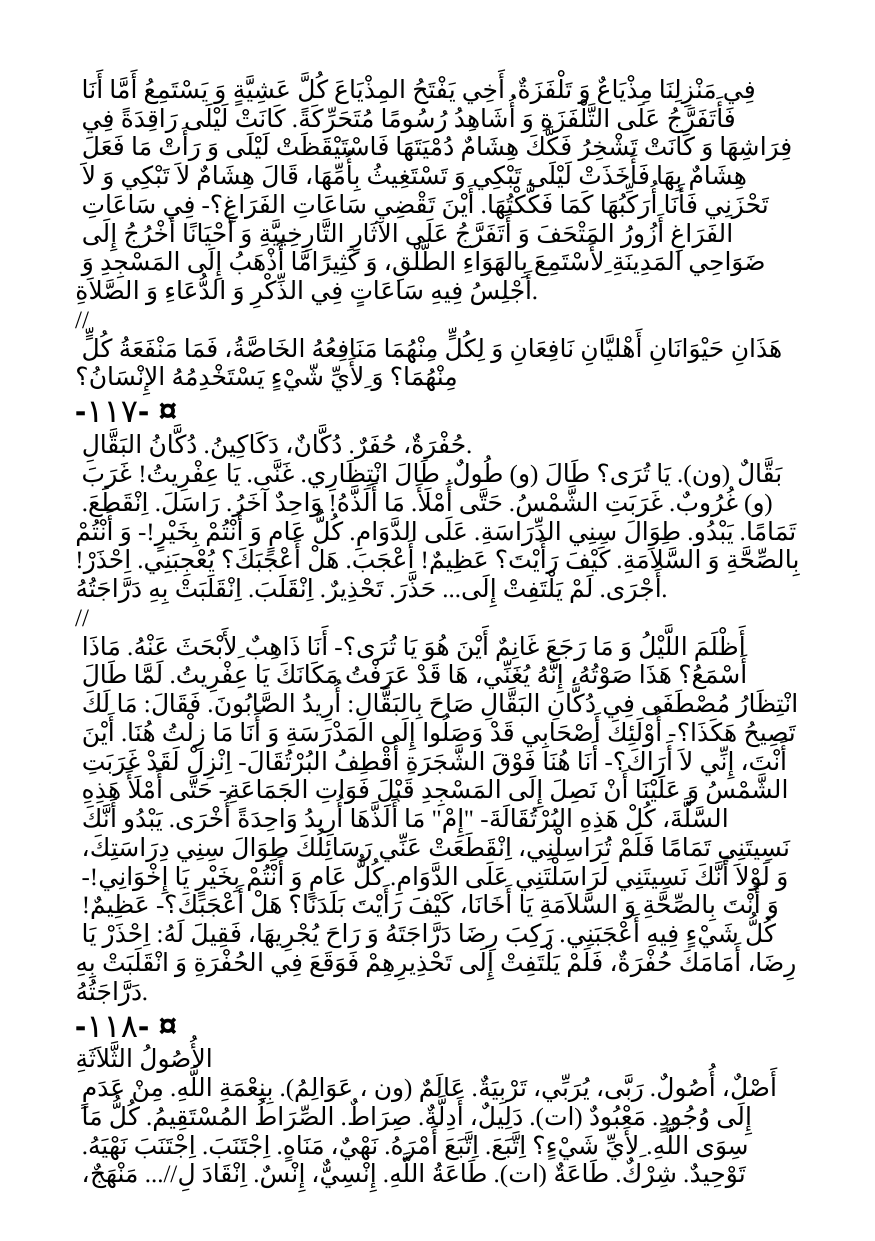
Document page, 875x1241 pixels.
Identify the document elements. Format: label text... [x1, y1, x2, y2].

text هَذَانِ حَيْوَانَانِ أَهْليَّانِ نَافِعَانِ وَ لِكُلٍّ مِنْهُمَا مَنَافِعُهُ الخَاصَّةُ، فَمَا مَنْفَعَةُ كُلٍّ مِنْهُمَا؟ وَ ِلأَيِّ شّيْءٍ يَسْتَخْدِمُهُ الإِنْسَانُ؟ [75, 75, 799, 104]
text أَصْلٌ، أُصُولٌ. رَبَّى، يُرَبِّي، تَرْبِيَةٌ. عَالَمٌ (ون ، عَوَالِمُ). بِنِعْمَةِ اللَّهِ. مِنْ عَدَمٍ إِلَى وُجُودٍ. مَعْبُودٌ (ات). دَلِيلٌ، أَدِلَّةٌ. صِرَاطٌ. الصِّرَاطُ المُسْتَقِيمُ. كُلُّ مَا سِوَى اللَّهِ. ِلأَيِّ شَيْءٍ؟ اِتَّبَعَ. اِتَّبَعَ أَمْرَهُ. نَهْيٌ، مَنَاهٍ. اِجْتَنَبَ. اِجْتَنَبَ نَهْيَهُ. تَوْحِيدٌ. شِرْكٌ. طَاعَةٌ (ات). طَاعَةُ اللَّهِ. إِنْسِيٌّ، إِنْسٌ. اِنْقَادَ لِ//... مَنْهَجٌ، مَنَاهِجُ. شَرْعٌ. شَرْعُ اللَّهِ. أَقَامَ. أَقَامَ دَوْلَةَ الإِسْلاَمِ. [75, 765, 799, 909]
text ١) الأَصْلُ الأَوَّلُ: إِذَا قِيلَ لَكَ: مَنْ رَبُّكَ؟ فَقُلْ رَبِّيَ اللَّهُ الَّذَي رَبَّانِي وَ رَبَّى العَالَمِينَ بِنِعْمَتِهِ، وَ خَلَقَنِي وَ خَلَقَ العَالَمِينَ مِنْ عَدَمٍ إِلَى وُجُودٍ وَ هُوَ مَعْبُودِي لَيْسَ لِي مَعْبُودٌ سِوَاهُ. وَ الدَّلِيلُ قَوْلُهُ: (وَ أَنَّ اللَّهَ رَبِّي وَ رَبُّكُمْ فَعْبُدُوهُ هَذَا صِرَاطٌ مُسْتَقِيمٌ) مريم-٣٢. وَ كُلَّ مَا سِوَى اللَّهِ عَالَمٌ وَ أَنَا وَاحِدٌ مِنْ ذَلِكَ العَالَمِ. وَ إِذَا قِيلَ لَكَ ِلأَيِّ شَيْءٍ خَلَقَكَ اللَّهُ؟ فَقُلْ: لِعِبَادَتِهِ وَ طَاعَتِهِ وَ اِتِّبَاعِ أَمْرِهِ وَ اِجْتِنَابِ نَهْيِهِ قَالَ تَعَالَى: [75, 1081, 799, 1167]
text حُفْرَةٌ، حُفَرٌ. دُكَّانٌ، دَكَاكِينُ. دُكَّانُ البَقَّالِ. [75, 132, 799, 161]
text // [75, 995, 799, 1024]
text أَظْلَمَ اللَّيْلُ وَ مَا رَجَعَ غَانِمٌ أَيْنَ هُوَ يَا تُرَى؟- أَنَا ذَاهِبٌ ِلأَبْحَثَ عَنْهُ. مَاذَا أَسْمَعُ؟ هَذَا صَوْتُهُ، إِنَّهُ يُغَنِّي، هَا قَدْ عَرَفْتُ مَكَانَكَ يَا عِفْرِيتُ. لَمَّا طَالَ انْتِظَارُ مُصْطَفَى فِي دُكَّانِ البَقَّالِ صَاحَ بِالبَقَّالِ: أُرِيدُ الصَّابُونَ. فَقَالَ: مَا لَكَ تَصِيحُ هَكَذَا؟- أُوْلَئِكَ أَصْحَابِي قَدْ وَصَلُوا إِلَى المَدْرَسَةِ وَ أَنَا مَا زِلْتُ هُنَا. أَيْنَ أَنْتَ، إِنِّي لاَ أَرَاكَ؟- أَنَا هُنَا فَوْقَ الشَّجَرَةِ أَقْطِفُ البُرْتُقَالَ- اِنْزِلْ لَقَدْ غَرَبَتِ الشَّمْسُ وَ عَلَيْنَا أَنْ نَصِلَ إِلَى المَسْجِدِ قَبْلَ فَوَاتِ الجَمَاعَةِ- حَتَّى أَمْلَأَ هَذِهِ السَّلَّةَ، كُلْ هَذِهِ البُرْتُقَالَةَ- "إِمْ" مَا أَلَذَّهَا أُرِيدُ وَاحِدَةً أُخْرَى. يَبْدُو أَنَّكَ نَسِيتَنِي تَمَامًا فَلَمْ تُرَاسِلْنِي، اِنْقَطَعَتْ عَنِّي رَسَائِلُكَ طِوَالَ سِنِي دِرَاسَتِكَ، وَ لَوْلاَ أَنَّكَ نَسِيتَنِي لَرَاسَلْتَنِي عَلَى الدَّوَامِ. كُلُّ عَامٍ وَ أَنْتُمْ بِخَيْرٍ يَا إِخْوَانِي!- وَ أَنْتَ بِالصِّحَّةِ وَ السَّلاَمَةِ يَا أَخَانَا، كَيْفَ رَأَيْتَ بَلَدَنَا؟ هَلْ أَعْجَبَكَ؟- عَظِيمٌ! كُلُّ شَيْءٍ فِيهِ أَعْجَبَنِي. رَكِبَ رِضَا دَرَّاجَتَهُ وَ رَاحَ يُجْرِيهَا، فَقِيلَ لَهُ: اِحْذَرْ يَا رِضَا، أَمَامَكَ حُفْرَةٌ، فَلَمْ يَلْتَفِتْ إِلَى تَحْذِيرِهِمْ فَوَقَعَ فِي الحُفْرَةِ وَ انْقَلَبَتْ بِهِ دَرَّاجَتُهُ. [75, 334, 799, 707]
subtitle -١١٧- ¤ [75, 104, 799, 132]
text بَقَّالٌ (ون). يَا تُرَى؟ طَالَ (و) طُولٌ. طَالَ انْتِظَارِي. غَنَّى. يَا عِفْرِيتُ! غَرَبَ (و) غُرُوبٌ. غَرَبَتِ الشَّمْسُ. حَتَّى أَمْلَأَ. مَا أَلَذَّهُ! وَاحِدٌ آخَرُ. رَاسَلَ. اِنْقَطَعَ. تَمَامًا. يَبْدُو. طِوَالَ سِنِي الدِّرَاسَةِ. عَلَى الدَّوَامِ. كُلُّ عَامٍ وَ أَنْتُمْ بِخَيْرٍ!- وَ أَنْتُمْ بِالصِّحَّةِ وَ السَّلاَمَةِ. كَيْفَ رَأَيْتَ؟ عَظِيمٌ! أَعْجَبَ. هَلْ أَعْجَبَكَ؟ يُعْجِبَنِي. اِحْذَرْ! أَجْرَى. لَمْ يَلْتَفِتْ إِلَى... حَذَّرَ. تَحْذِيرٌ. اِنْقَلَبَ. اِنْقَلَبَتْ بِهِ دَرَّاجَتُهُ. [75, 161, 799, 305]
text الأُصُولُ الثَّلاَثَةِ [75, 736, 799, 765]
text // [75, 305, 799, 334]
text إِقَامَةُ حُكْمِ اللَّهِ فِي الأَرْضِ. بَرِئَ (ا) بَرَاءَةٌ مِنْ... بَرَاءَةٌ مِنَ الشِّرْكِ. وَضْعِيٌّ. قَانُونٌ وَضْعِيٌّ. رَفْضٌ بَاتٌّ. مُرْسَلٌ (ون). مِنْ لَدُنْ آدَمَ. طَلَوَاتُ اللَّهِ وَ سَلاَمُهُ. ذُرِّيَّةٌ (ات، ذَرَارِيُّ). تُرَابٌ، أَتْرِبَةٌ. جِنِيٌّ، جِنٌّ. [75, 909, 799, 995]
text الأُصُولُ الثَّلاَثَةُ الَّتِي يَجِبُ عَلَى كُلِّ مُسْلِمٍ وَ مُسْلِمَةٍ تَعَلُّمُهَا هِيَ مَعْرِفَةُ العَبْدِ رَبَّهُ وَ دِينَهُ وَ نَبِيَّهُ مُحَمَّدًا- صَلَّى اللَّهُ عَلَيْهِ وَ سَلَّمَ. [75, 1024, 799, 1081]
subtitle -١١٨- ¤ [75, 707, 799, 736]
